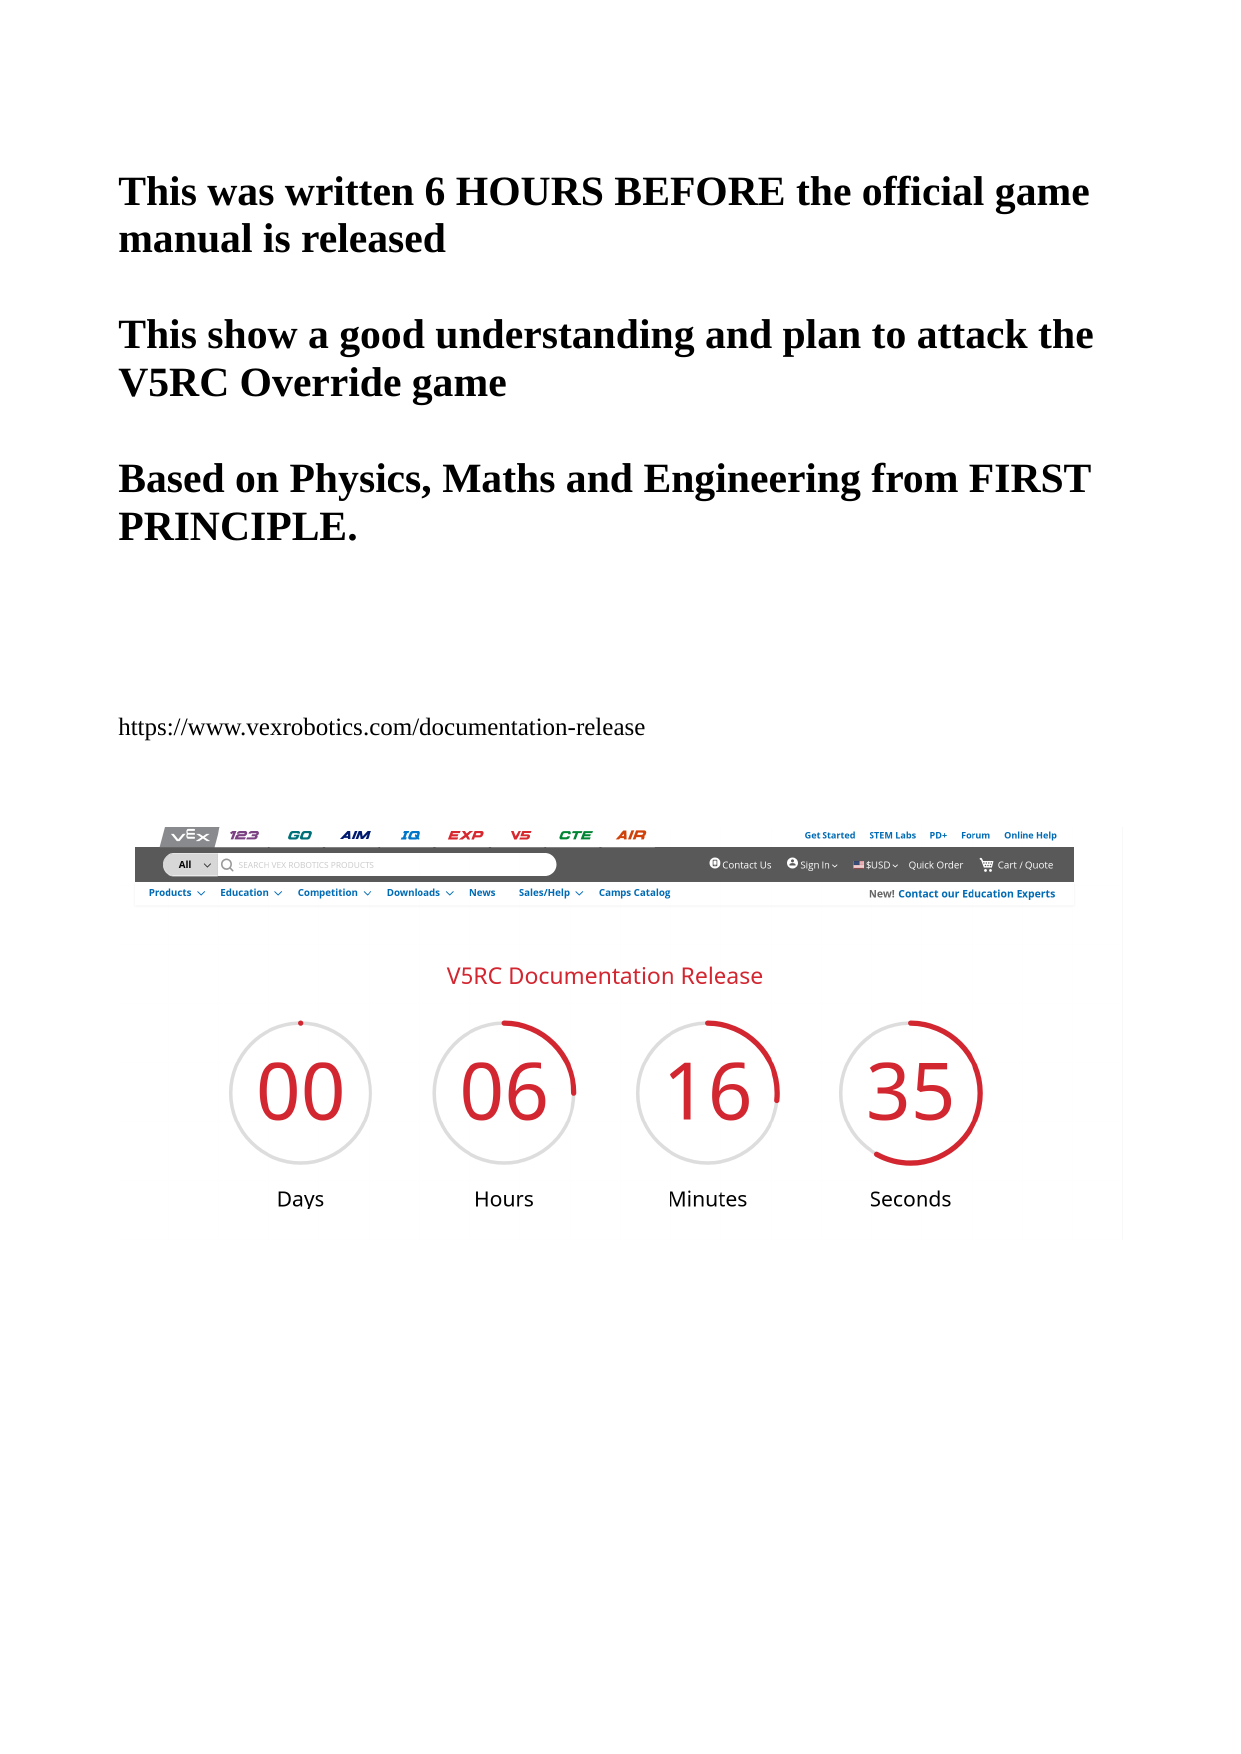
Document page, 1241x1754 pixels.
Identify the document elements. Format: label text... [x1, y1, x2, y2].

text This show a good understanding and plan to attack the V5RC Override game [118, 310, 1122, 406]
text Based on Physics, Maths and Engineering from FIRST PRINCIPLE. [118, 453, 1122, 549]
text This was written 6 HOURS BEFORE the official game manual is released [118, 166, 1122, 262]
picture [118, 827, 1123, 1240]
text https://www.vexrobotics.com/documentation-release [118, 712, 1122, 741]
